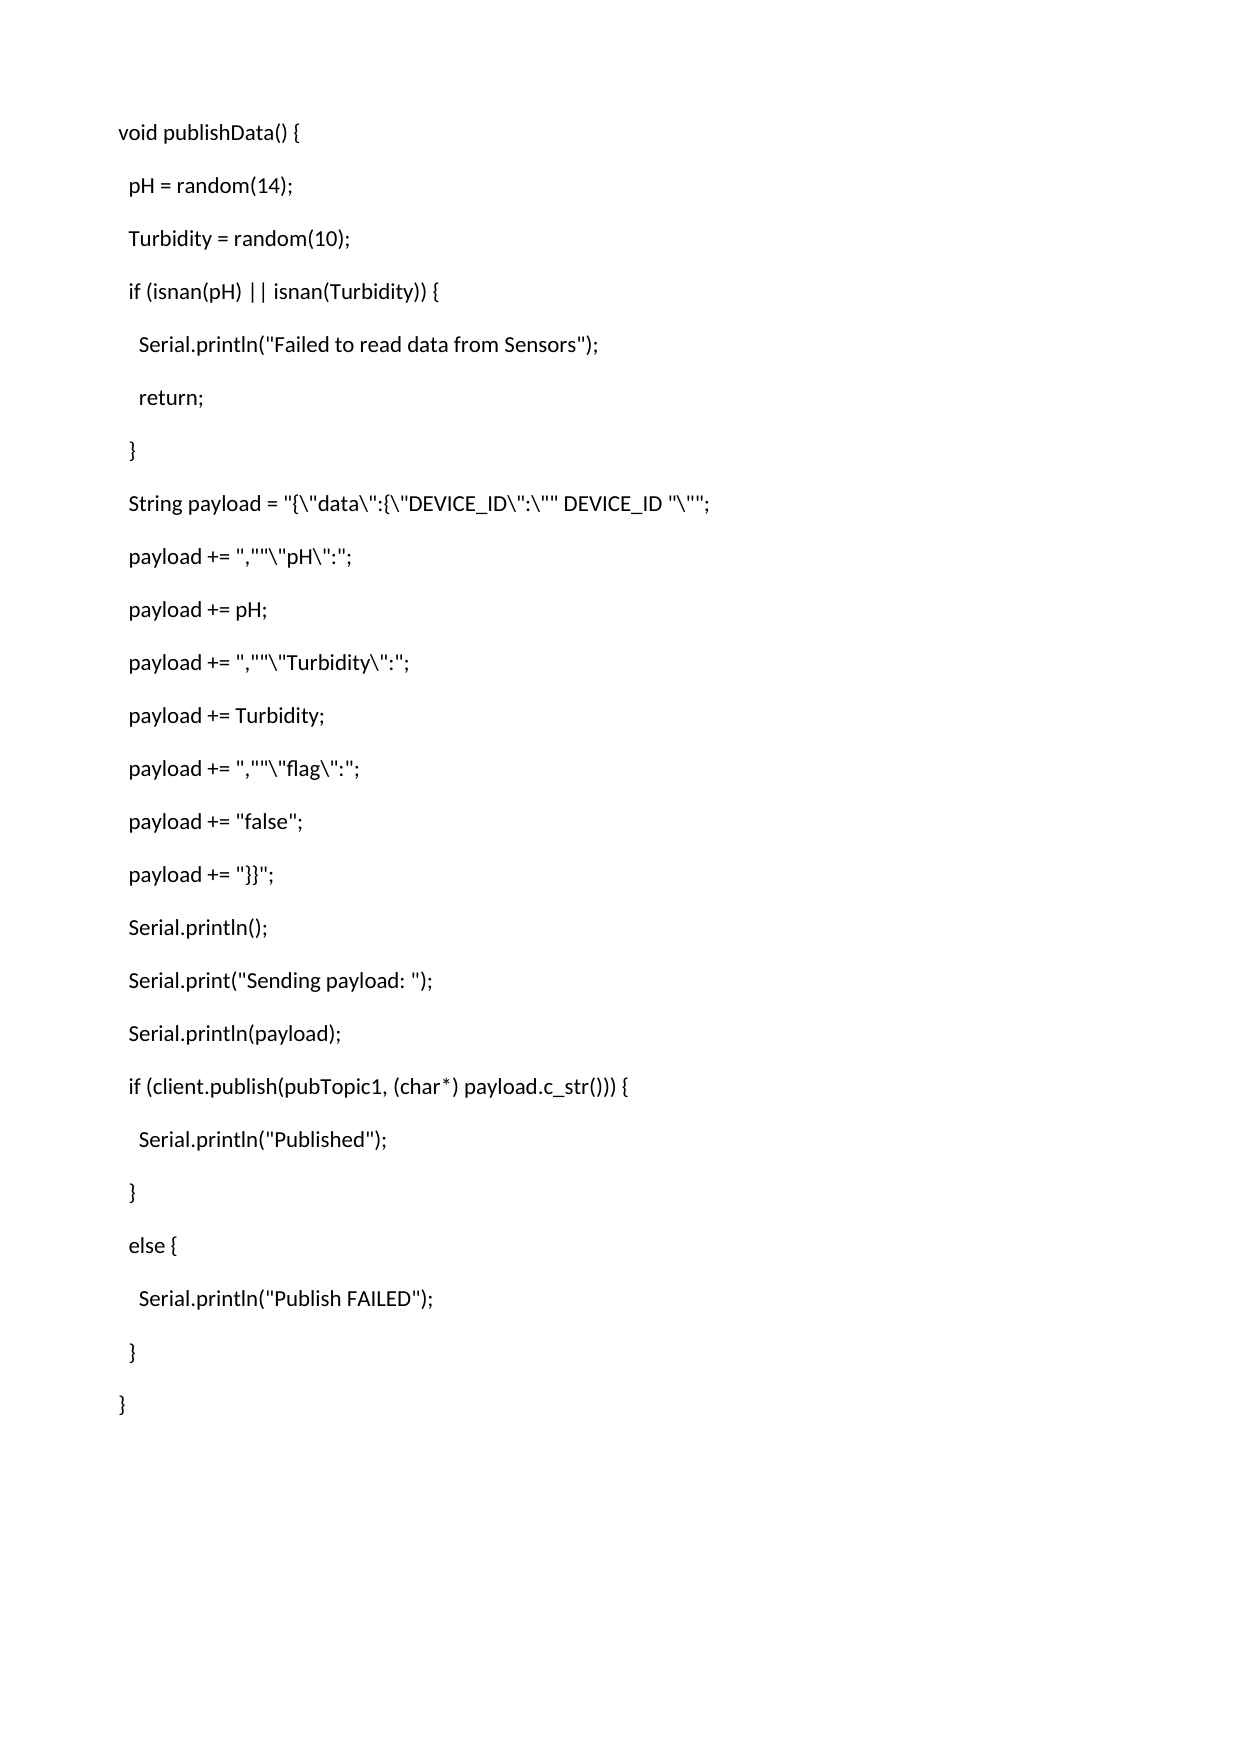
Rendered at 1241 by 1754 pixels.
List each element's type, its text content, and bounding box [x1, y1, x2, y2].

text payload += ",""\"flag\":"; [118, 754, 1122, 782]
text payload += Turbidity; [118, 701, 1122, 729]
text return; [118, 383, 1122, 411]
text payload += "}}"; [118, 860, 1122, 888]
text Serial.println("Failed to read data from Sensors"); [118, 330, 1122, 358]
text Serial.println("Published"); [118, 1126, 1122, 1153]
text payload += ",""\"pH\":"; [118, 542, 1122, 570]
text Serial.println(payload); [118, 1019, 1122, 1047]
text Serial.println("Publish FAILED"); [118, 1284, 1122, 1313]
text Serial.print("Sending payload: "); [118, 966, 1122, 994]
text String payload = "{\"data\":{\"DEVICE_ID\":\"" DEVICE_ID "\""; [118, 489, 1122, 517]
text payload += pH; [118, 595, 1122, 623]
text Turbidity = random(10); [118, 224, 1122, 252]
text payload += ",""\"Turbidity\":"; [118, 648, 1122, 676]
text } [118, 436, 1122, 464]
text void publishData() { [118, 118, 1122, 146]
text if (client.publish(pubTopic1, (char*) payload.c_str())) { [118, 1072, 1122, 1101]
text payload += "false"; [118, 807, 1122, 835]
text } [118, 1178, 1122, 1207]
text } [118, 1391, 1122, 1419]
text if (isnan(pH) || isnan(Turbidity)) { [118, 277, 1122, 305]
text pH = random(14); [118, 171, 1122, 199]
text } [118, 1338, 1122, 1366]
text Serial.println(); [118, 913, 1122, 941]
text else { [118, 1232, 1122, 1259]
